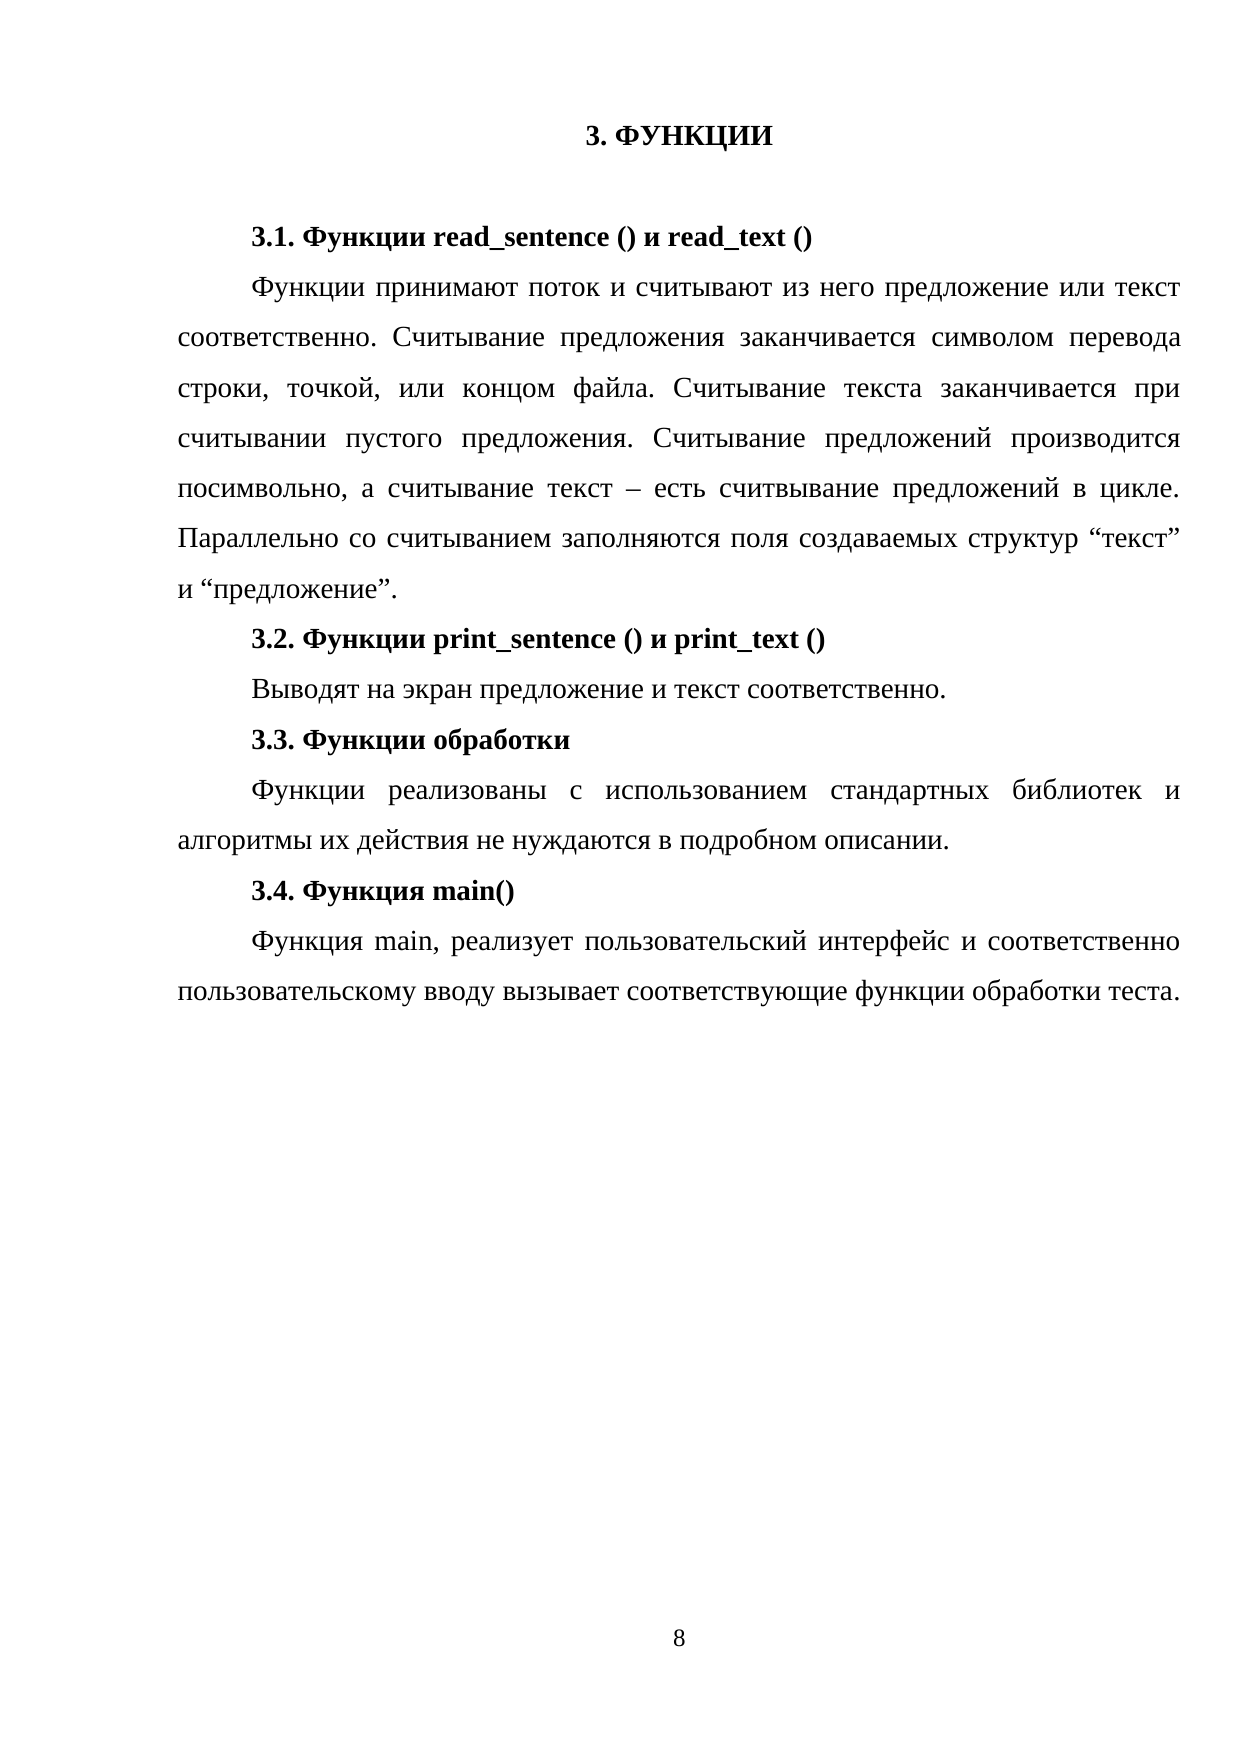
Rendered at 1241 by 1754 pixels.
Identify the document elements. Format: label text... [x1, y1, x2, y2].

text Функция main, реализует пользовательский интерфейс и соответственно пользовательскому вводу вызывает соответствующие функции обработки теста. [177, 923, 1181, 1007]
text 3.1. Функции read_sentence () и read_text () [177, 219, 1181, 252]
text Функции принимают поток и считывают из него предложение или текст соответственно. Считывание предложения заканчивается символом перевода строки, точкой, или концом файла. Считывание текста заканчивается при считывании пустого предложения. Считывание предложений производится посимвольно, а считывание текст – есть считвывание предложений в цикле. Параллельно со считыванием заполняются поля создаваемых структур “текст” и “предложение”. [177, 269, 1181, 604]
text 3.4. Функция main() [177, 873, 1181, 906]
text Выводят на экран предложение и текст соответственно. [177, 672, 1181, 705]
text 3. Функции [177, 118, 1181, 152]
text 3.2. Функции print_sentence () и print_text () [177, 621, 1181, 655]
text Функции реализованы с использованием стандартных библиотек и алгоритмы их действия не нуждаются в подробном описании. [177, 772, 1181, 856]
text 3.3. Функции обработки [177, 722, 1181, 755]
